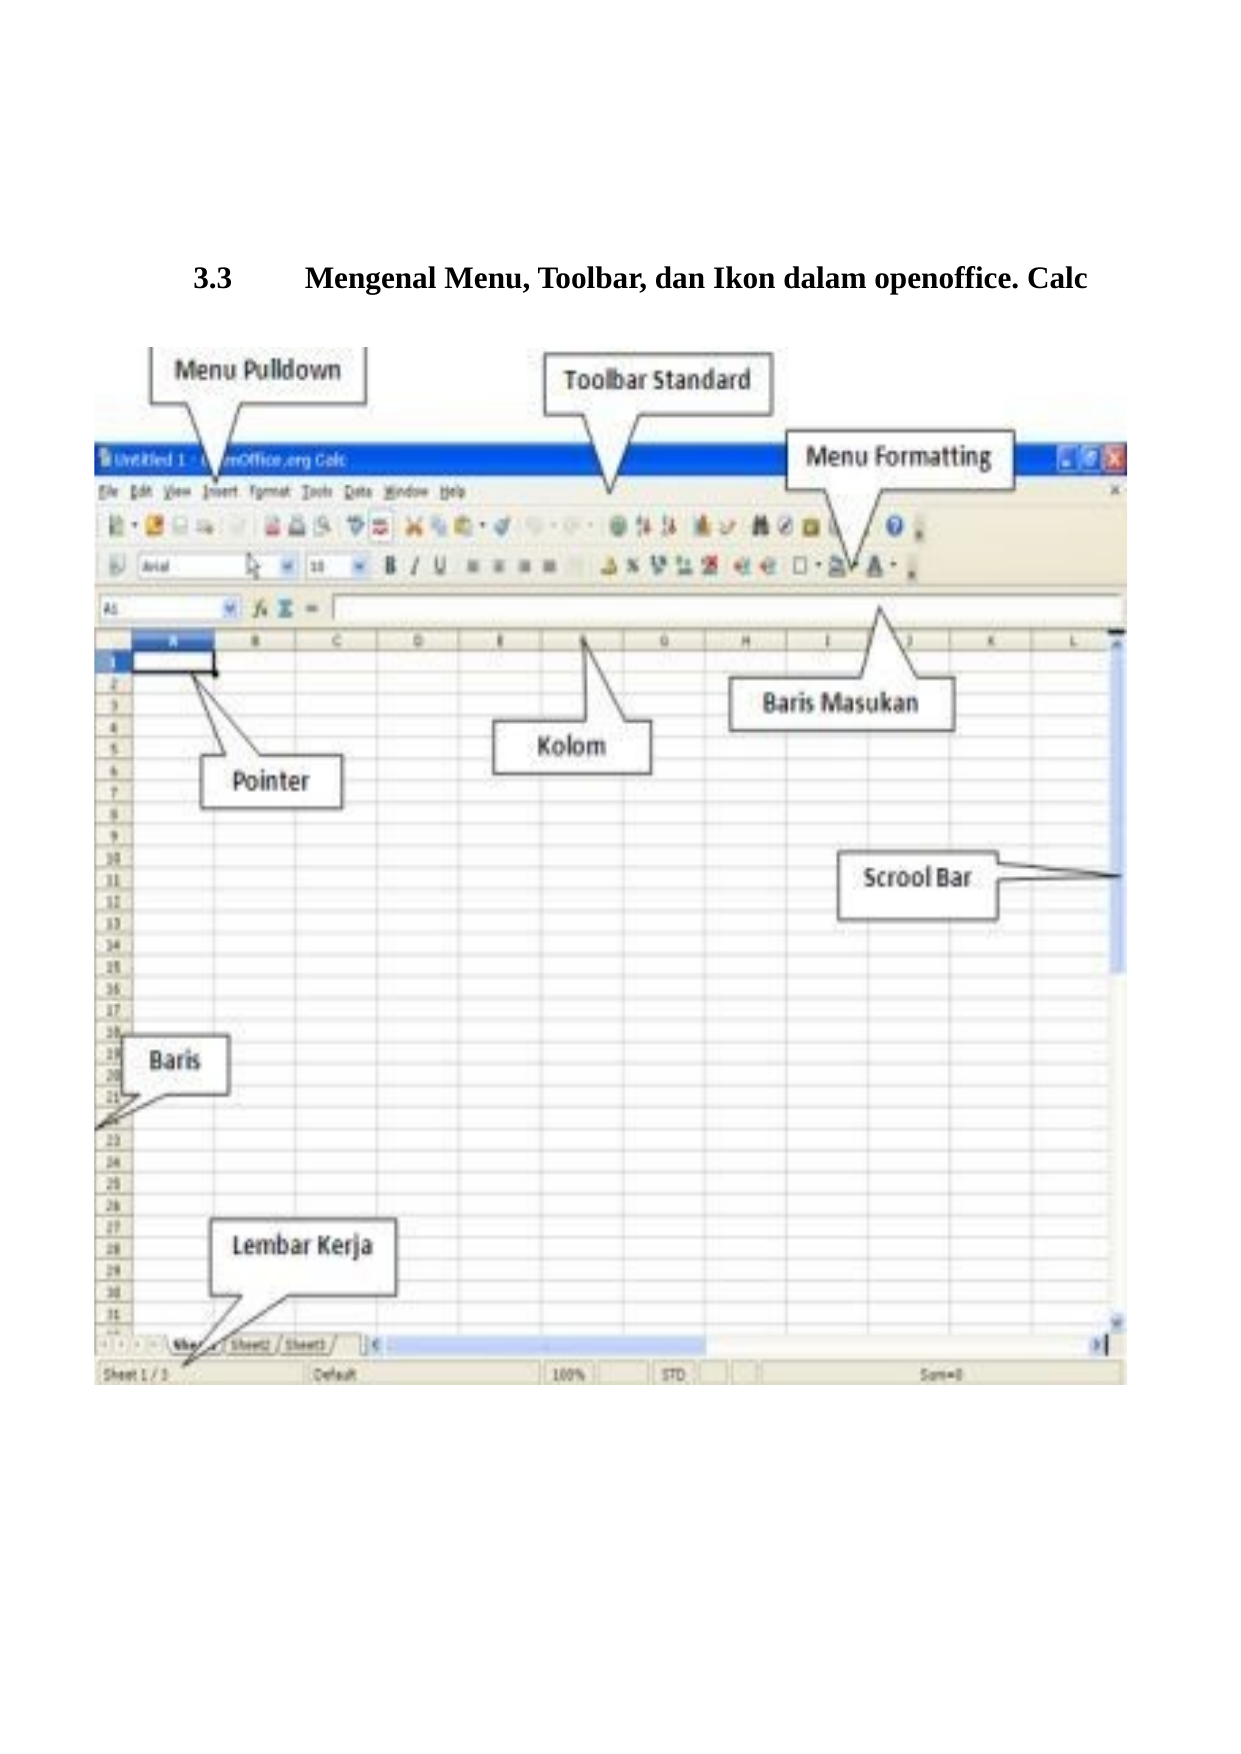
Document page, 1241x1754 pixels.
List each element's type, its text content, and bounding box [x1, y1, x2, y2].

picture [94, 347, 1128, 1385]
subtitle Mengenal Menu, Toolbar, dan Ikon dalam openoffice. Calc [193, 259, 1122, 295]
